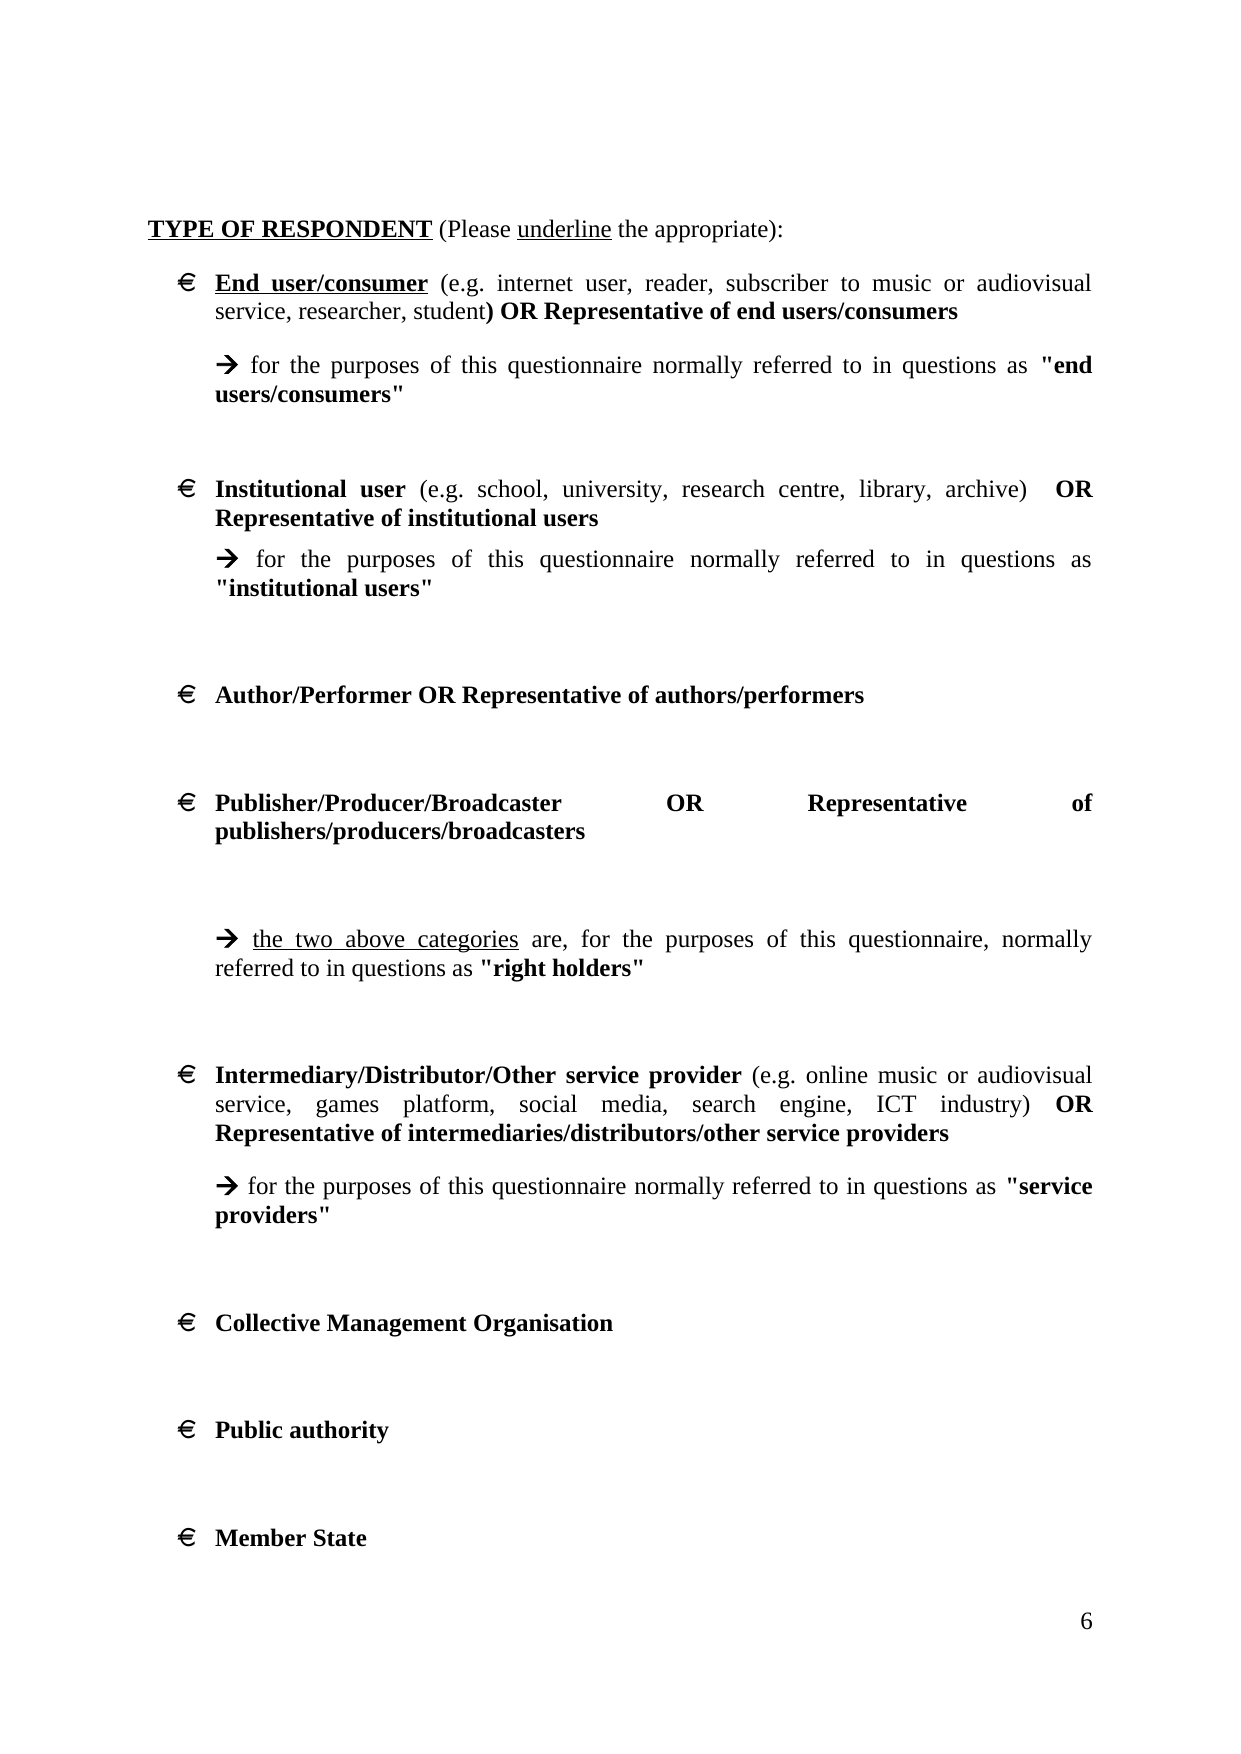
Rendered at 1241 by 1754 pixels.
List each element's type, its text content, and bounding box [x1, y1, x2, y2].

text  for the purposes of this questionnaire normally referred to in questions as "end users/consumers" [215, 350, 1093, 408]
list Institutional user (e.g. school, university, research centre, library, archive) OR Representative of institutional users [177, 474, 1093, 531]
text  for the purposes of this questionnaire normally referred to in questions as "institutional users" [215, 544, 1093, 601]
list Member State [177, 1523, 1093, 1551]
list Author/Performer OR Representative of authors/performers [177, 680, 1093, 709]
list Publisher/Producer/Broadcaster OR Representative of publishers/producers/broadcasters [177, 788, 1093, 845]
list Collective Management Organisation [177, 1308, 1093, 1336]
text  for the purposes of this questionnaire normally referred to in questions as "service providers" [215, 1171, 1093, 1229]
list Public authority [177, 1415, 1093, 1444]
text Type of respondent (Please underline the appropriate): [148, 214, 1093, 243]
list End user/consumer (e.g. internet user, reader, subscriber to music or audiovisual service, researcher, student) OR Representative of end users/consumers [177, 268, 1093, 325]
text  the two above categories are, for the purposes of this questionnaire, normally referred to in questions as "right holders" [215, 924, 1093, 981]
list Intermediary/Distributor/Other service provider (e.g. online music or audiovisual service, games platform, social media, search engine, ICT industry) OR Representative of intermediaries/distributors/other service providers [177, 1060, 1093, 1146]
